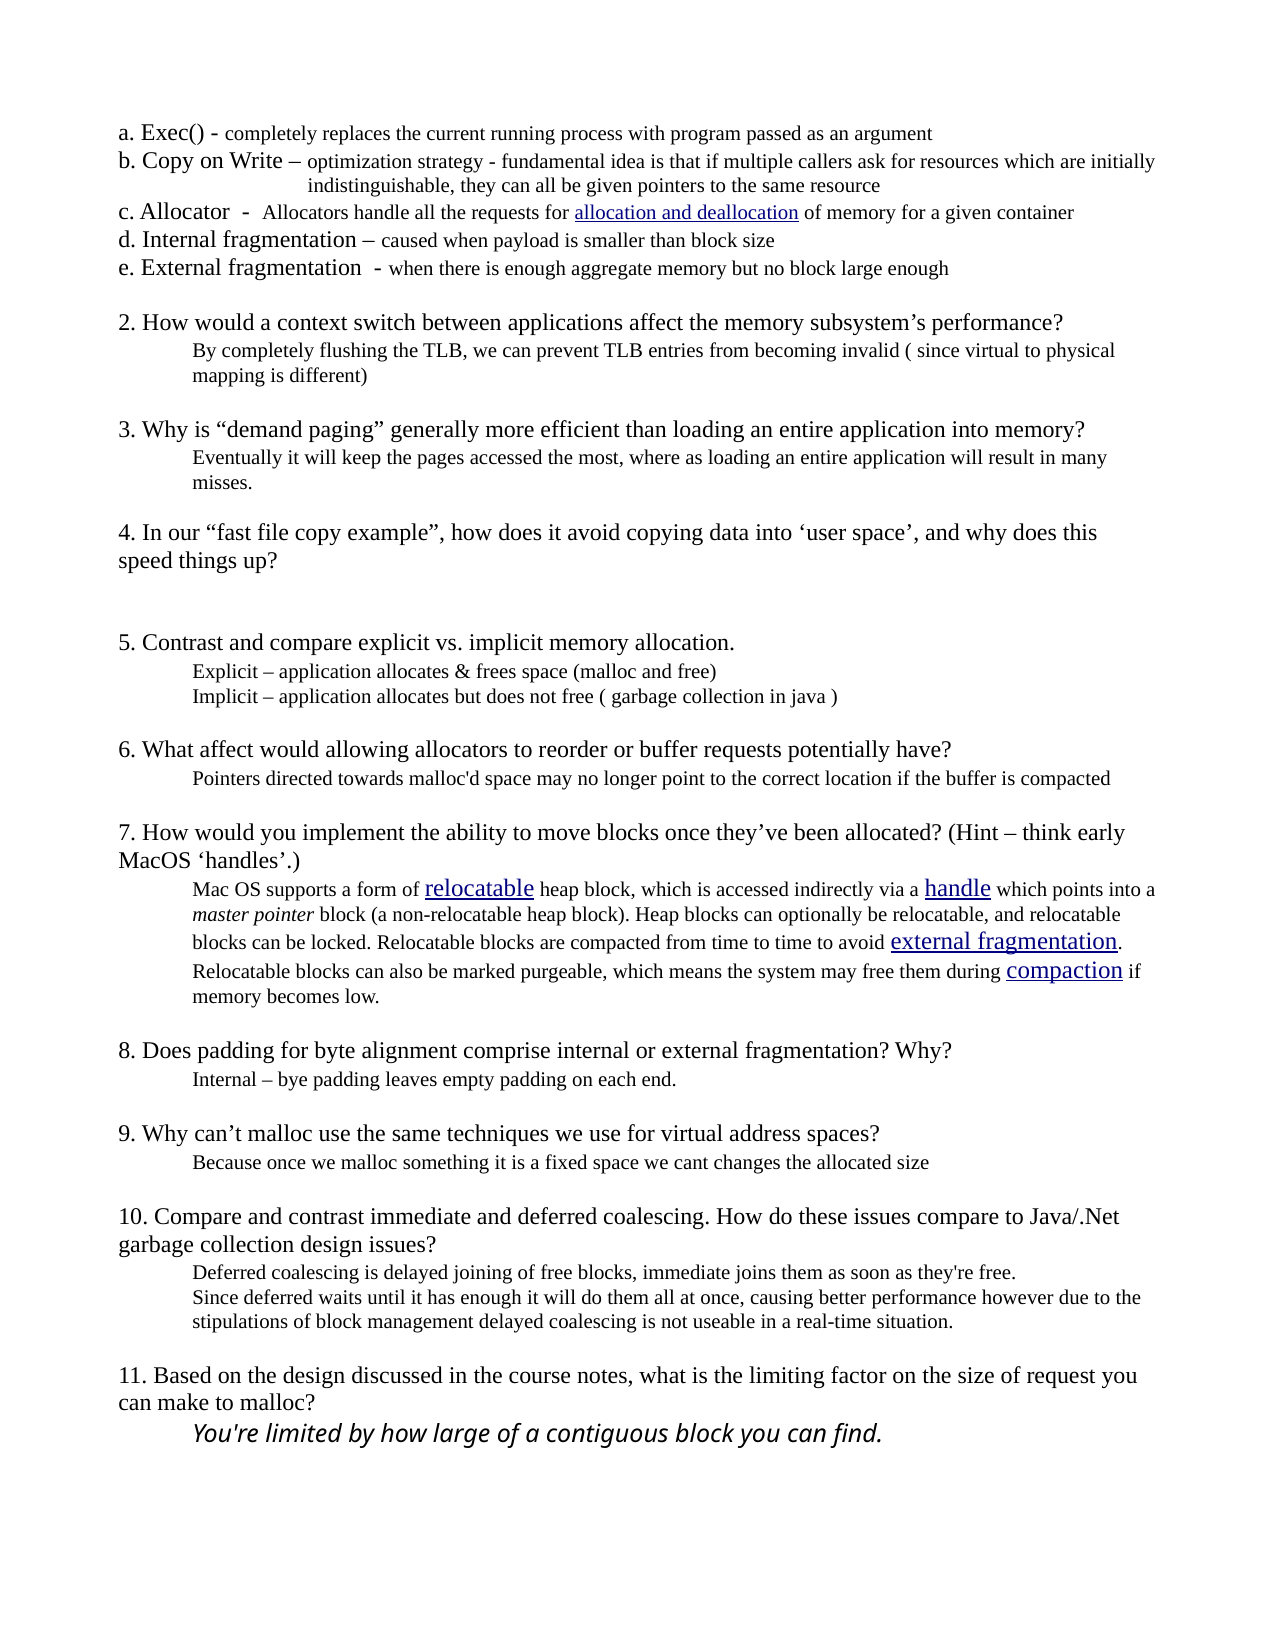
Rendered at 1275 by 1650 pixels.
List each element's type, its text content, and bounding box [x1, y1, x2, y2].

text 6. What affect would allowing allocators to reorder or buffer requests potentially have? Pointers directed towards malloc'd space may no longer point to the correct location if the buffer is compacted [118, 735, 1157, 818]
text Implicit – application allocates but does not free ( garbage collection in java ) [118, 684, 1157, 735]
text 11. Based on the design discussed in the course notes, what is the limiting factor on the size of request you can make to malloc? [118, 1361, 1157, 1416]
text Since deferred waits until it has enough it will do them all at once, causing better performance however due to the stipulations of block management delayed coalescing is not useable in a real-time situation. [118, 1285, 1157, 1361]
text 7. How would you implement the ability to move blocks once they’ve been allocated? (Hint – think early MacOS ‘handles’.) Mac OS supports a form of relocatable heap block, which is accessed indirectly via a handle which points into a master pointer block (a non-relocatable heap block). Heap blocks can optionally be relocatable, and relocatable blocks can be locked. Relocatable blocks are compacted from time to time to avoid external fragmentation. Relocatable blocks can also be marked purgeable, which means the system may free them during compaction if memory becomes low. [118, 818, 1157, 1036]
text d. Internal fragmentation – caused when payload is smaller than block size [118, 225, 1157, 253]
text 2. How would a context switch between applications affect the memory subsystem’s performance? By completely flushing the TLB, we can prevent TLB entries from becoming invalid ( since virtual to physical mapping is different) [118, 308, 1157, 387]
text 10. Compare and contrast immediate and deferred coalescing. How do these issues compare to Java/.Net garbage collection design issues? Deferred coalescing is delayed joining of free blocks, immediate joins them as soon as they're free. [118, 1202, 1157, 1285]
text 3. Why is “demand paging” generally more efficient than loading an entire application into memory? Eventually it will keep the pages accessed the most, where as loading an entire application will result in many misses. [118, 415, 1157, 494]
text b. Copy on Write – optimization strategy - fundamental idea is that if multiple callers ask for resources which are initially indistinguishable, they can all be given pointers to the same resource [118, 146, 1157, 197]
text c. Allocator - Allocators handle all the requests for allocation and deallocation of memory for a given container [118, 197, 1157, 225]
text a. Exec() - completely replaces the current running process with program passed as an argument [118, 118, 1157, 146]
text You're limited by how large of a contiguous block you can find. [118, 1416, 1157, 1450]
text 9. Why can’t malloc use the same techniques we use for virtual address spaces? Because once we malloc something it is a fixed space we cant changes the allocated size [118, 1119, 1157, 1202]
text 4. In our “fast file copy example”, how does it avoid copying data into ‘user space’, and why does this speed things up? [118, 518, 1157, 628]
text 8. Does padding for byte alignment comprise internal or external fragmentation? Why? Internal – bye padding leaves empty padding on each end. [118, 1036, 1157, 1119]
text e. External fragmentation - when there is enough aggregate memory but no block large enough [118, 253, 1157, 280]
text 5. Contrast and compare explicit vs. implicit memory allocation. Explicit – application allocates & frees space (malloc and free) [118, 628, 1157, 684]
